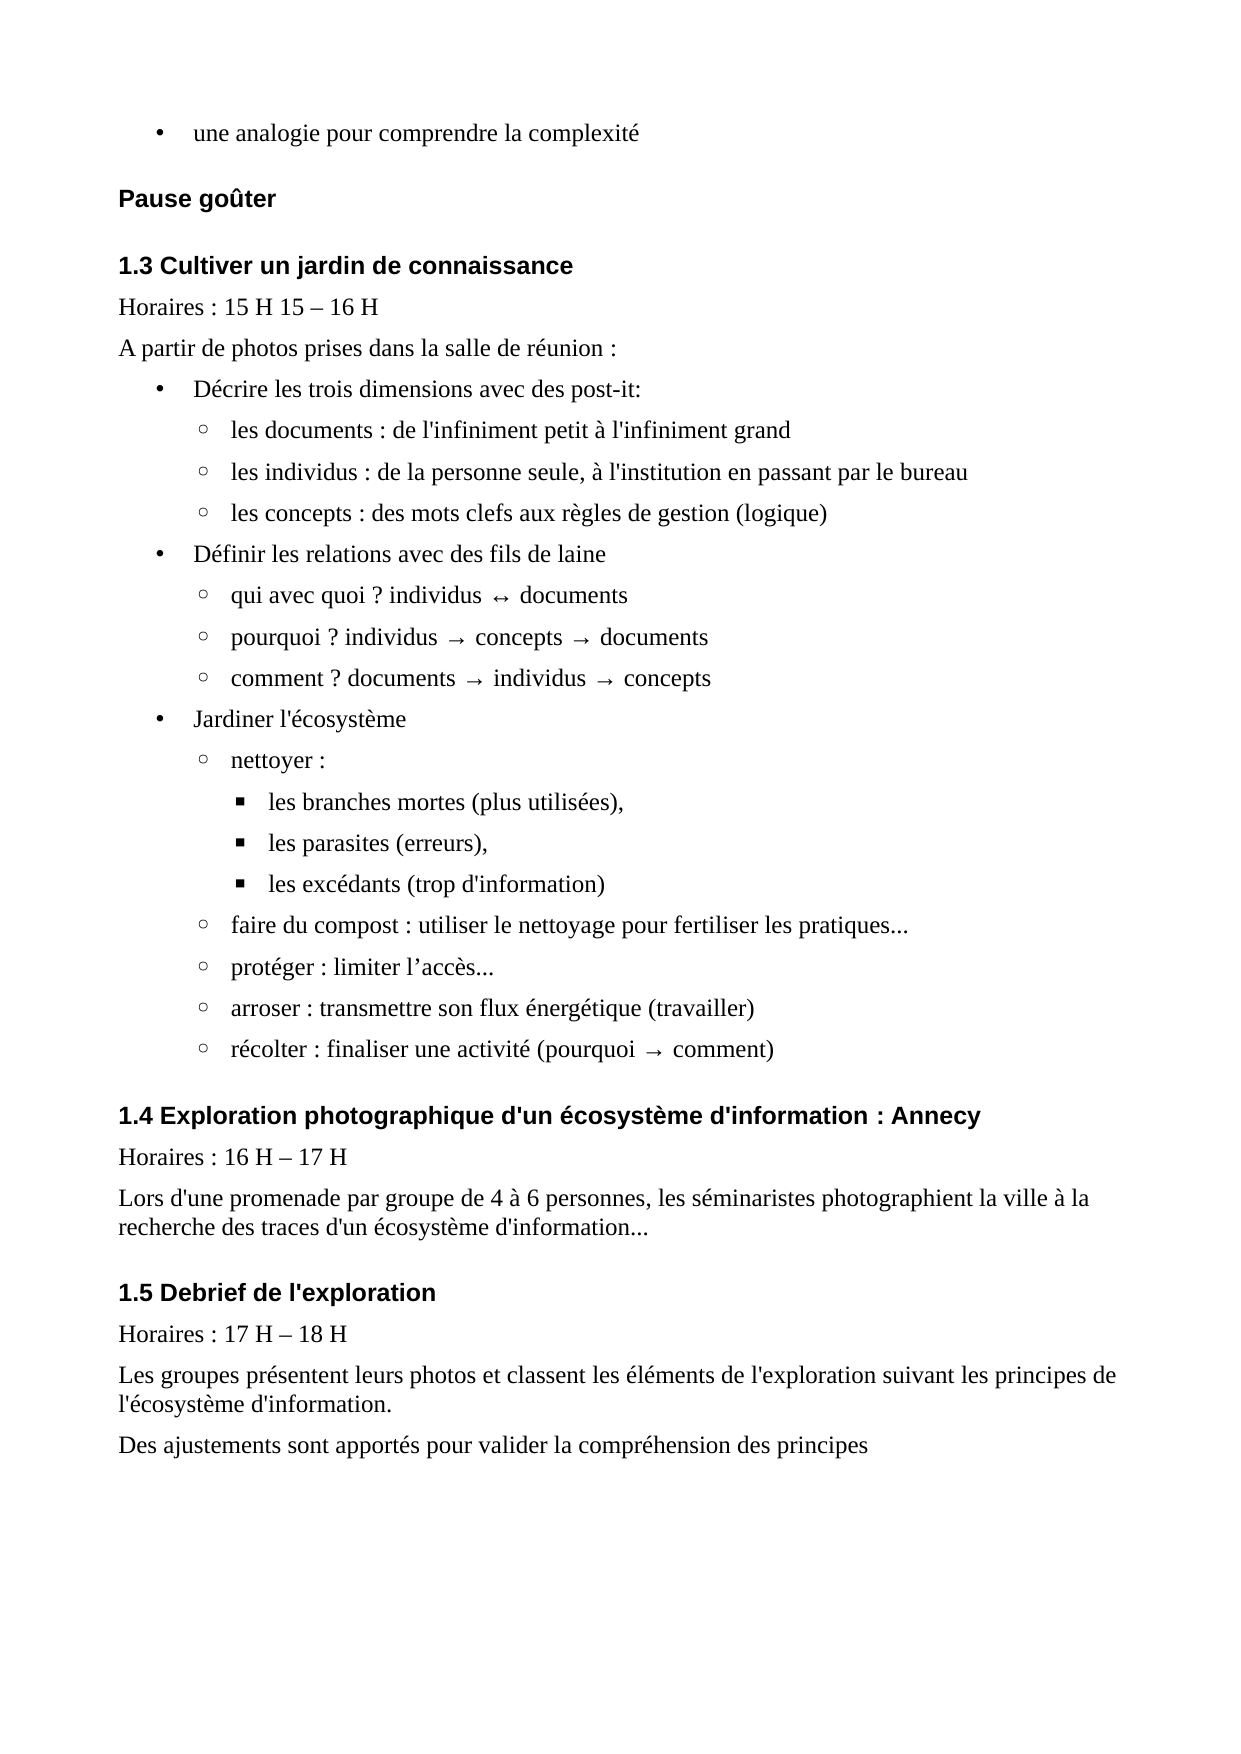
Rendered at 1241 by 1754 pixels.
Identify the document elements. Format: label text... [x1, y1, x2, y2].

subtitle 1.3 Cultiver un jardin de connaissance [118, 251, 1122, 279]
list les documents : de l'infiniment petit à l'infiniment grand [193, 416, 1122, 444]
list les branches mortes (plus utilisées), [231, 787, 1122, 816]
subtitle 1.4 Exploration photographique d'un écosystème d'information : Annecy [118, 1101, 1122, 1129]
list les parasites (erreurs), [231, 828, 1122, 857]
list récolter : finaliser une activité (pourquoi → comment) [193, 1034, 1122, 1063]
list faire du compost : utiliser le nettoyage pour fertiliser les pratiques... [193, 911, 1122, 939]
list une analogie pour comprendre la complexité [156, 118, 1122, 147]
subtitle Pause goûter [118, 184, 1122, 213]
list arroser : transmettre son flux énergétique (travailler) [193, 993, 1122, 1022]
text Horaires : 17 H – 18 H [118, 1319, 1122, 1348]
list les individus : de la personne seule, à l'institution en passant par le bureau [193, 457, 1122, 486]
list les excédants (trop d'information) [231, 869, 1122, 898]
text Les groupes présentent leurs photos et classent les éléments de l'exploration suivant les principes de l'écosystème d'information. [118, 1361, 1122, 1418]
text Lors d'une promenade par groupe de 4 à 6 personnes, les séminaristes photographient la ville à la recherche des traces d'un écosystème d'information... [118, 1183, 1122, 1241]
list Définir les relations avec des fils de laine [156, 539, 1122, 568]
text A partir de photos prises dans la salle de réunion : [118, 333, 1122, 362]
text Des ajustements sont apportés pour valider la compréhension des principes [118, 1431, 1122, 1459]
text Horaires : 16 H – 17 H [118, 1142, 1122, 1171]
list Jardiner l'écosystème [156, 704, 1122, 733]
list nettoyer : [193, 746, 1122, 774]
list les concepts : des mots clefs aux règles de gestion (logique) [193, 498, 1122, 527]
list comment ? documents → individus → concepts [193, 663, 1122, 692]
list Décrire les trois dimensions avec des post-it: [156, 374, 1122, 403]
text Horaires : 15 H 15 – 16 H [118, 292, 1122, 321]
subtitle 1.5 Debrief de l'exploration [118, 1278, 1122, 1307]
list protéger : limiter l’accès... [193, 952, 1122, 981]
list pourquoi ? individus → concepts → documents [193, 622, 1122, 651]
list qui avec quoi ? individus ↔ documents [193, 581, 1122, 609]
